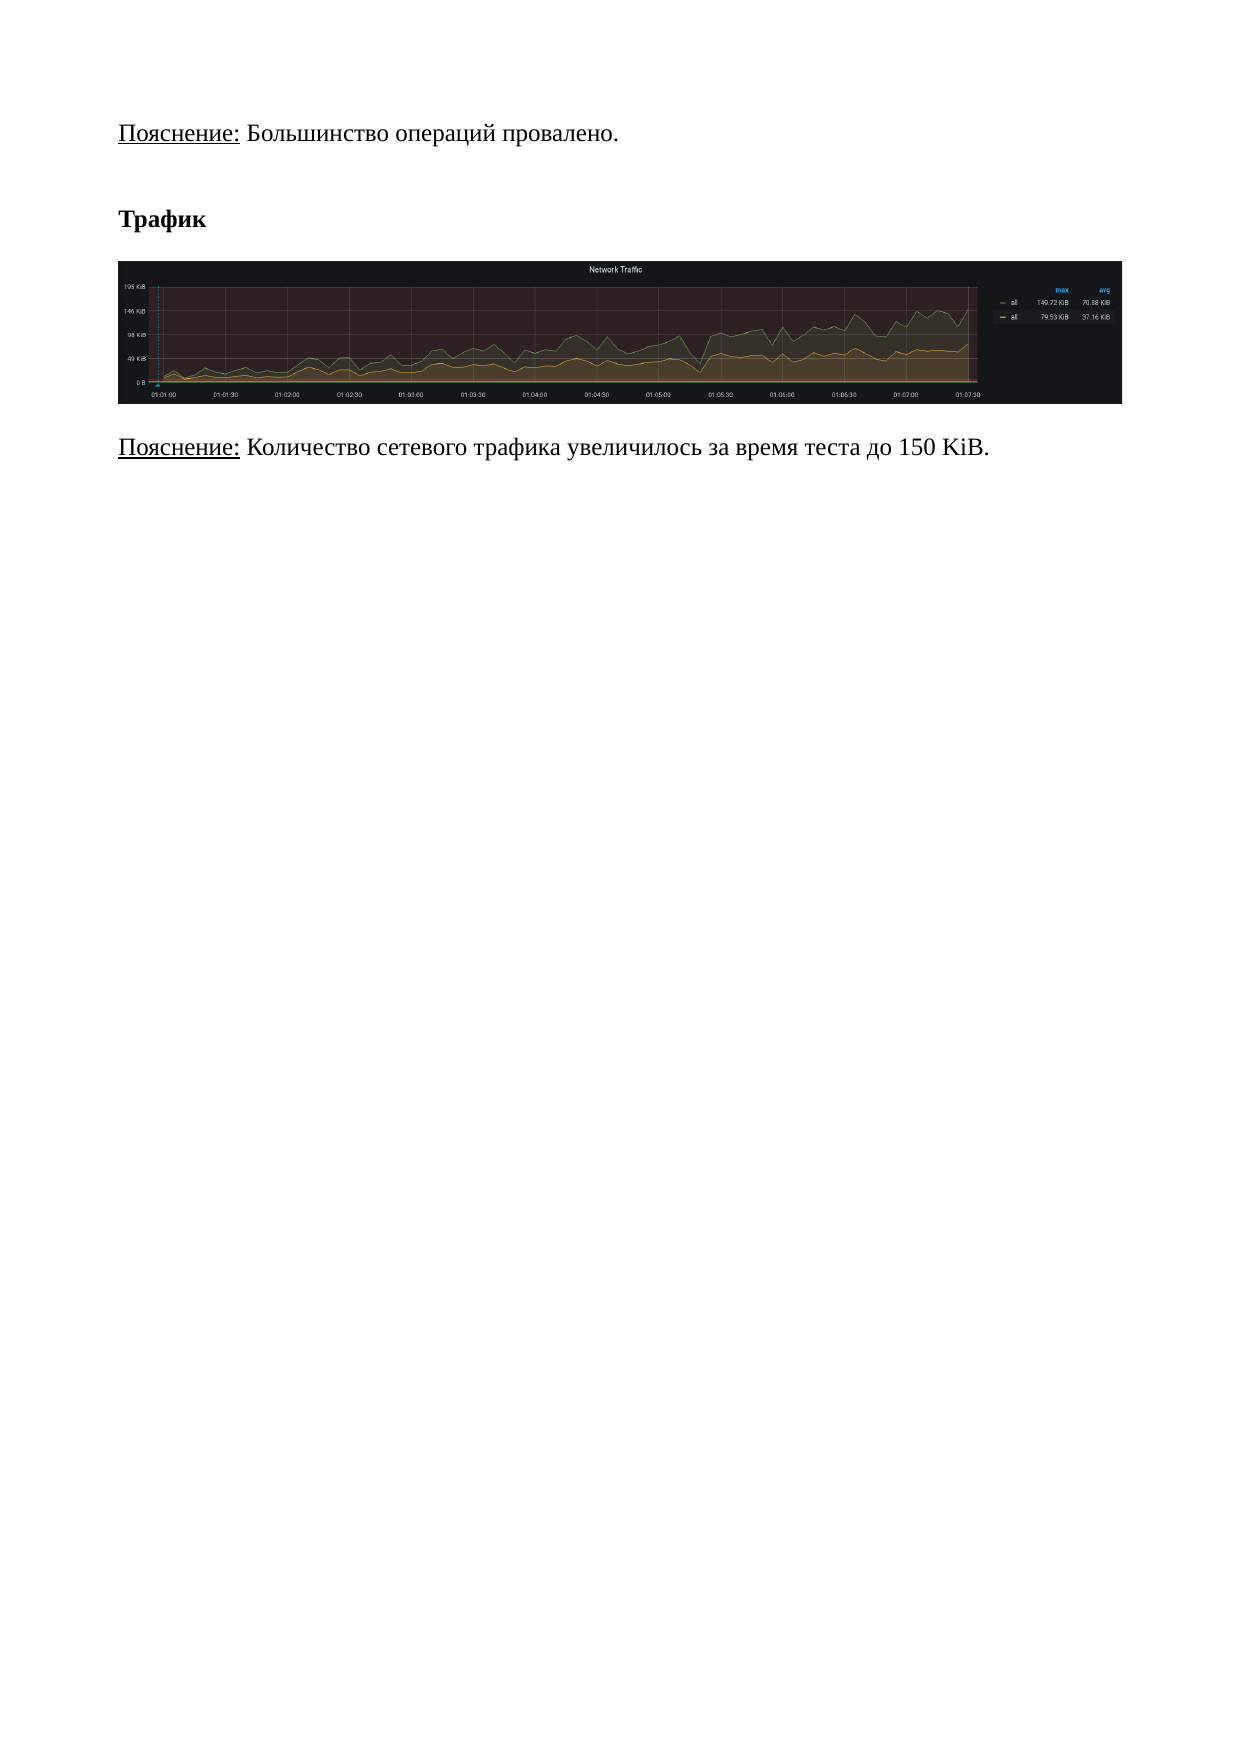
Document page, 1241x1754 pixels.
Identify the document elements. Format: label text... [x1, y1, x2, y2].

text Трафик [118, 204, 1122, 233]
text Пояснение: Количество сетевого трафика увеличилось за время теста до 150 KiB. [118, 432, 1122, 461]
text Пояснение: Большинство операций провалено. [118, 118, 1122, 147]
picture [118, 261, 1123, 404]
